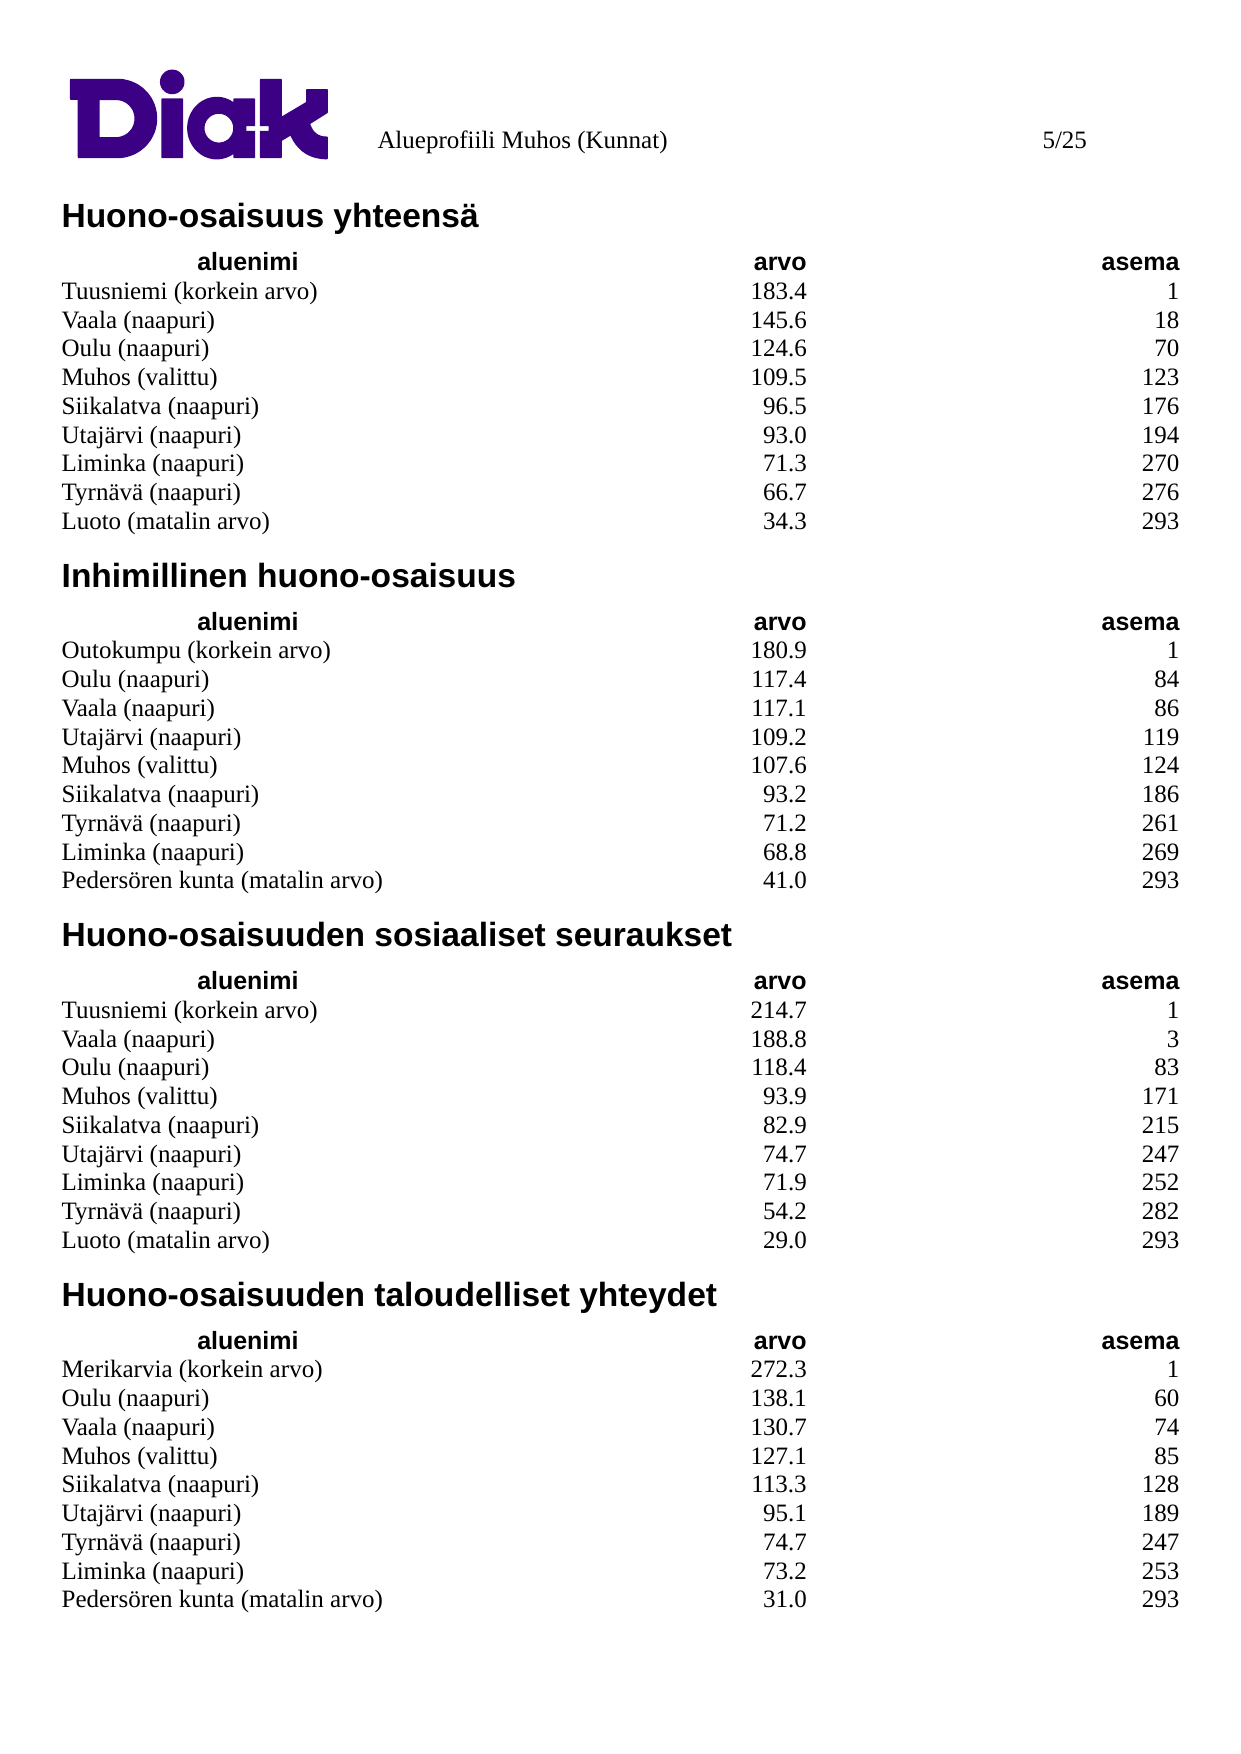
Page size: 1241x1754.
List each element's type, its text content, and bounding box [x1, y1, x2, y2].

table_cell Tuusniemi (korkein arvo) [61, 995, 434, 1024]
table_cell 261 [806, 808, 1179, 837]
table_cell Utajärvi (naapuri) [61, 1139, 434, 1167]
table_cell 85 [806, 1441, 1179, 1469]
table_cell 189 [806, 1498, 1179, 1527]
table_cell Pedersören kunta (matalin arvo) [61, 866, 434, 894]
table_cell 109.2 [434, 722, 806, 751]
table_cell 117.4 [434, 664, 806, 693]
table_cell 71.2 [434, 808, 806, 837]
table_cell Siikalatva (naapuri) [61, 779, 434, 808]
table_cell 183.4 [434, 276, 806, 305]
table_cell 3 [806, 1024, 1179, 1052]
table_cell 109.5 [434, 362, 806, 391]
table_header asema [806, 247, 1179, 276]
table_header arvo [434, 1326, 806, 1354]
table_cell 293 [806, 1585, 1179, 1613]
table_cell 107.6 [434, 751, 806, 779]
table_cell Liminka (naapuri) [61, 1556, 434, 1584]
table_cell 269 [806, 837, 1179, 866]
table_cell Pedersören kunta (matalin arvo) [61, 1585, 434, 1613]
table_cell 293 [806, 866, 1179, 894]
table_cell Oulu (naapuri) [61, 1383, 434, 1412]
table_cell 31.0 [434, 1585, 806, 1613]
table_cell 119 [806, 722, 1179, 751]
table_header arvo [434, 966, 806, 995]
table_cell 171 [806, 1081, 1179, 1110]
table_cell Vaala (naapuri) [61, 1412, 434, 1441]
table_cell 145.6 [434, 305, 806, 333]
table_cell 247 [806, 1527, 1179, 1556]
table_cell 188.8 [434, 1024, 806, 1052]
table_cell 180.9 [434, 636, 806, 664]
table_cell 282 [806, 1196, 1179, 1225]
table_cell Merikarvia (korkein arvo) [61, 1355, 434, 1383]
table_cell 138.1 [434, 1383, 806, 1412]
table_cell 66.7 [434, 477, 806, 506]
table_cell Muhos (valittu) [61, 1081, 434, 1110]
table_cell 113.3 [434, 1470, 806, 1498]
table_cell 29.0 [434, 1225, 806, 1254]
table_cell Muhos (valittu) [61, 362, 434, 391]
table_cell Oulu (naapuri) [61, 1053, 434, 1081]
table_cell Tyrnävä (naapuri) [61, 1527, 434, 1556]
table_cell 124 [806, 751, 1179, 779]
table_cell 93.9 [434, 1081, 806, 1110]
table_cell 93.0 [434, 420, 806, 448]
table_cell Vaala (naapuri) [61, 1024, 434, 1052]
table_cell Siikalatva (naapuri) [61, 1110, 434, 1139]
table_header aluenimi [61, 247, 434, 276]
table_cell 70 [806, 334, 1179, 362]
table_cell Tyrnävä (naapuri) [61, 1196, 434, 1225]
table_cell 214.7 [434, 995, 806, 1024]
table_cell 18 [806, 305, 1179, 333]
table_cell 128 [806, 1470, 1179, 1498]
table_cell 74 [806, 1412, 1179, 1441]
table_cell 74.7 [434, 1139, 806, 1167]
table_cell 127.1 [434, 1441, 806, 1469]
table_cell 247 [806, 1139, 1179, 1167]
table_cell Vaala (naapuri) [61, 693, 434, 722]
table_cell 293 [806, 506, 1179, 535]
table_cell 93.2 [434, 779, 806, 808]
table_cell 73.2 [434, 1556, 806, 1584]
table_cell Vaala (naapuri) [61, 305, 434, 333]
table_cell 252 [806, 1168, 1179, 1196]
table_cell 95.1 [434, 1498, 806, 1527]
subtitle Inhimillinen huono-osaisuus [61, 556, 1179, 594]
subtitle Huono-osaisuus yhteensä [61, 196, 1179, 235]
table_cell Outokumpu (korkein arvo) [61, 636, 434, 664]
table_cell Liminka (naapuri) [61, 449, 434, 477]
table_header aluenimi [61, 1326, 434, 1354]
table_cell 270 [806, 449, 1179, 477]
table_cell 68.8 [434, 837, 806, 866]
table_cell 41.0 [434, 866, 806, 894]
table_cell 215 [806, 1110, 1179, 1139]
subtitle Huono-osaisuuden taloudelliset yhteydet [61, 1274, 1179, 1313]
table_cell 71.3 [434, 449, 806, 477]
table_cell Tyrnävä (naapuri) [61, 808, 434, 837]
table_cell 96.5 [434, 391, 806, 420]
table_cell Oulu (naapuri) [61, 334, 434, 362]
table_header arvo [434, 607, 806, 636]
table_cell Siikalatva (naapuri) [61, 1470, 434, 1498]
table_cell 130.7 [434, 1412, 806, 1441]
table_cell Liminka (naapuri) [61, 837, 434, 866]
table_header aluenimi [61, 607, 434, 636]
table_cell Tuusniemi (korkein arvo) [61, 276, 434, 305]
subtitle Huono-osaisuuden sosiaaliset seuraukset [61, 915, 1179, 954]
table_cell Siikalatva (naapuri) [61, 391, 434, 420]
table_cell 123 [806, 362, 1179, 391]
table_cell 83 [806, 1053, 1179, 1081]
table_cell 276 [806, 477, 1179, 506]
table_cell 74.7 [434, 1527, 806, 1556]
table_cell 82.9 [434, 1110, 806, 1139]
table_cell 1 [806, 636, 1179, 664]
table_header asema [806, 1326, 1179, 1354]
table_cell Utajärvi (naapuri) [61, 722, 434, 751]
table_header asema [806, 966, 1179, 995]
table_cell Utajärvi (naapuri) [61, 420, 434, 448]
table_cell Liminka (naapuri) [61, 1168, 434, 1196]
table_cell Muhos (valittu) [61, 751, 434, 779]
table_header arvo [434, 247, 806, 276]
table_cell 60 [806, 1383, 1179, 1412]
table_header asema [806, 607, 1179, 636]
table_cell 71.9 [434, 1168, 806, 1196]
table_cell 118.4 [434, 1053, 806, 1081]
table_cell Muhos (valittu) [61, 1441, 434, 1469]
table_cell Utajärvi (naapuri) [61, 1498, 434, 1527]
table_cell 186 [806, 779, 1179, 808]
table_cell 86 [806, 693, 1179, 722]
table_header aluenimi [61, 966, 434, 995]
table_cell 253 [806, 1556, 1179, 1584]
table_cell 117.1 [434, 693, 806, 722]
table_cell 1 [806, 276, 1179, 305]
table_cell 124.6 [434, 334, 806, 362]
table_cell 194 [806, 420, 1179, 448]
table_cell 34.3 [434, 506, 806, 535]
table_cell Oulu (naapuri) [61, 664, 434, 693]
table_cell 84 [806, 664, 1179, 693]
table_cell 1 [806, 995, 1179, 1024]
table_cell 54.2 [434, 1196, 806, 1225]
table_cell Luoto (matalin arvo) [61, 506, 434, 535]
table_cell 1 [806, 1355, 1179, 1383]
table_cell 293 [806, 1225, 1179, 1254]
table_cell 176 [806, 391, 1179, 420]
table_cell Luoto (matalin arvo) [61, 1225, 434, 1254]
table_cell 272.3 [434, 1355, 806, 1383]
table_cell Tyrnävä (naapuri) [61, 477, 434, 506]
